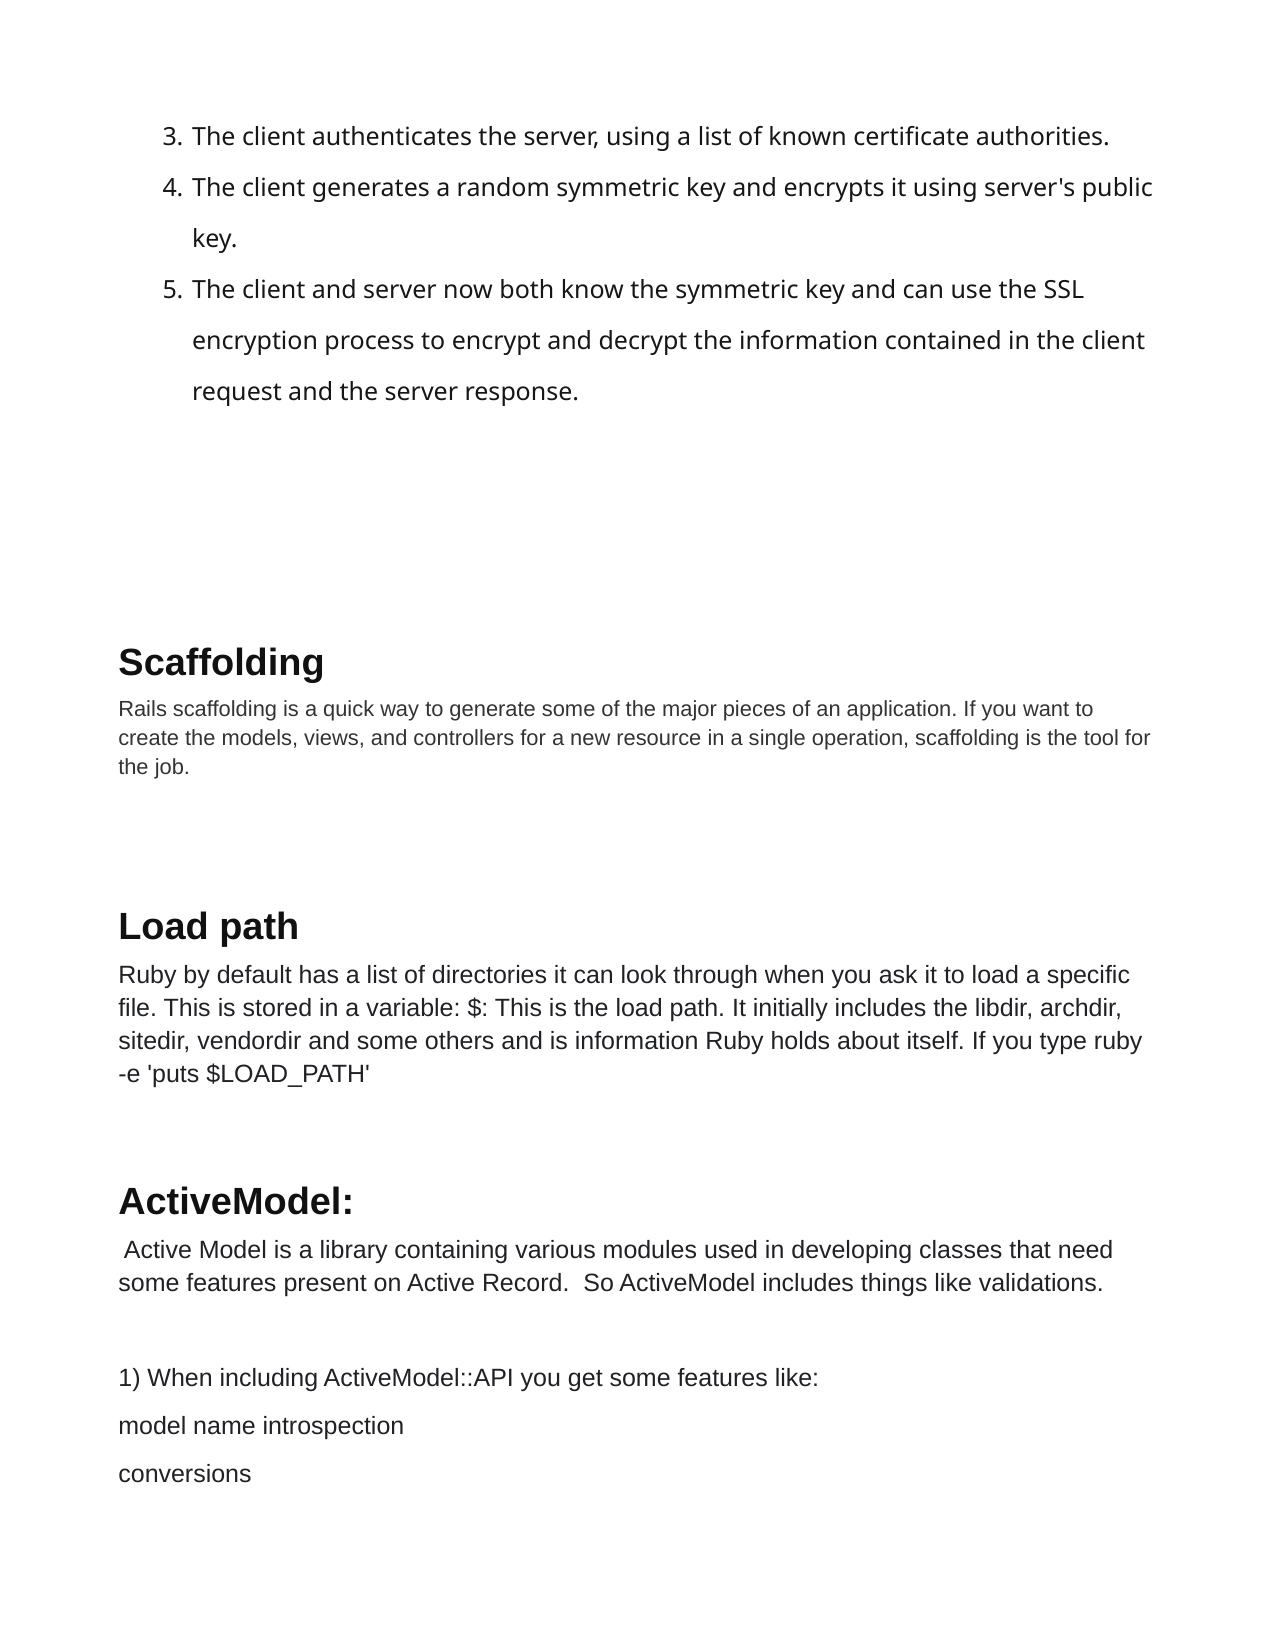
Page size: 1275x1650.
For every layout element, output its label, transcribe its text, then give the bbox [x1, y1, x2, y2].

text Ruby by default has a list of directories it can look through when you ask it to load a specific file. This is stored in a variable: $: This is the load path. It initially includes the libdir, archdir, sitedir, vendordir and some others and is information Ruby holds about itself. If you type ruby -e 'puts $LOAD_PATH' [118, 960, 1157, 1087]
list The client and server now both know the symmetric key and can use the SSL encryption process to encrypt and decrypt the information contained in the client request and the server response. [162, 271, 1157, 407]
list The client authenticates the server, using a list of known certificate authorities. [162, 118, 1157, 152]
text Rails scaffolding is a quick way to generate some of the major pieces of an application. If you want to create the models, views, and controllers for a new resource in a single operation, scaffolding is the tool for the job. [118, 696, 1157, 812]
text conversions [118, 1458, 1157, 1487]
text 1) When including ActiveModel::API you get some features like: [118, 1363, 1157, 1392]
subtitle ActiveModel: [118, 1179, 1157, 1223]
text model name introspection [118, 1411, 1157, 1440]
subtitle Load path [118, 903, 1157, 947]
subtitle Scaffolding [118, 640, 1157, 683]
list The client generates a random symmetric key and encrypts it using server's public key. [162, 169, 1157, 254]
text Active Model is a library containing various modules used in developing classes that need some features present on Active Record. So ActiveModel includes things like validations. [118, 1235, 1157, 1297]
